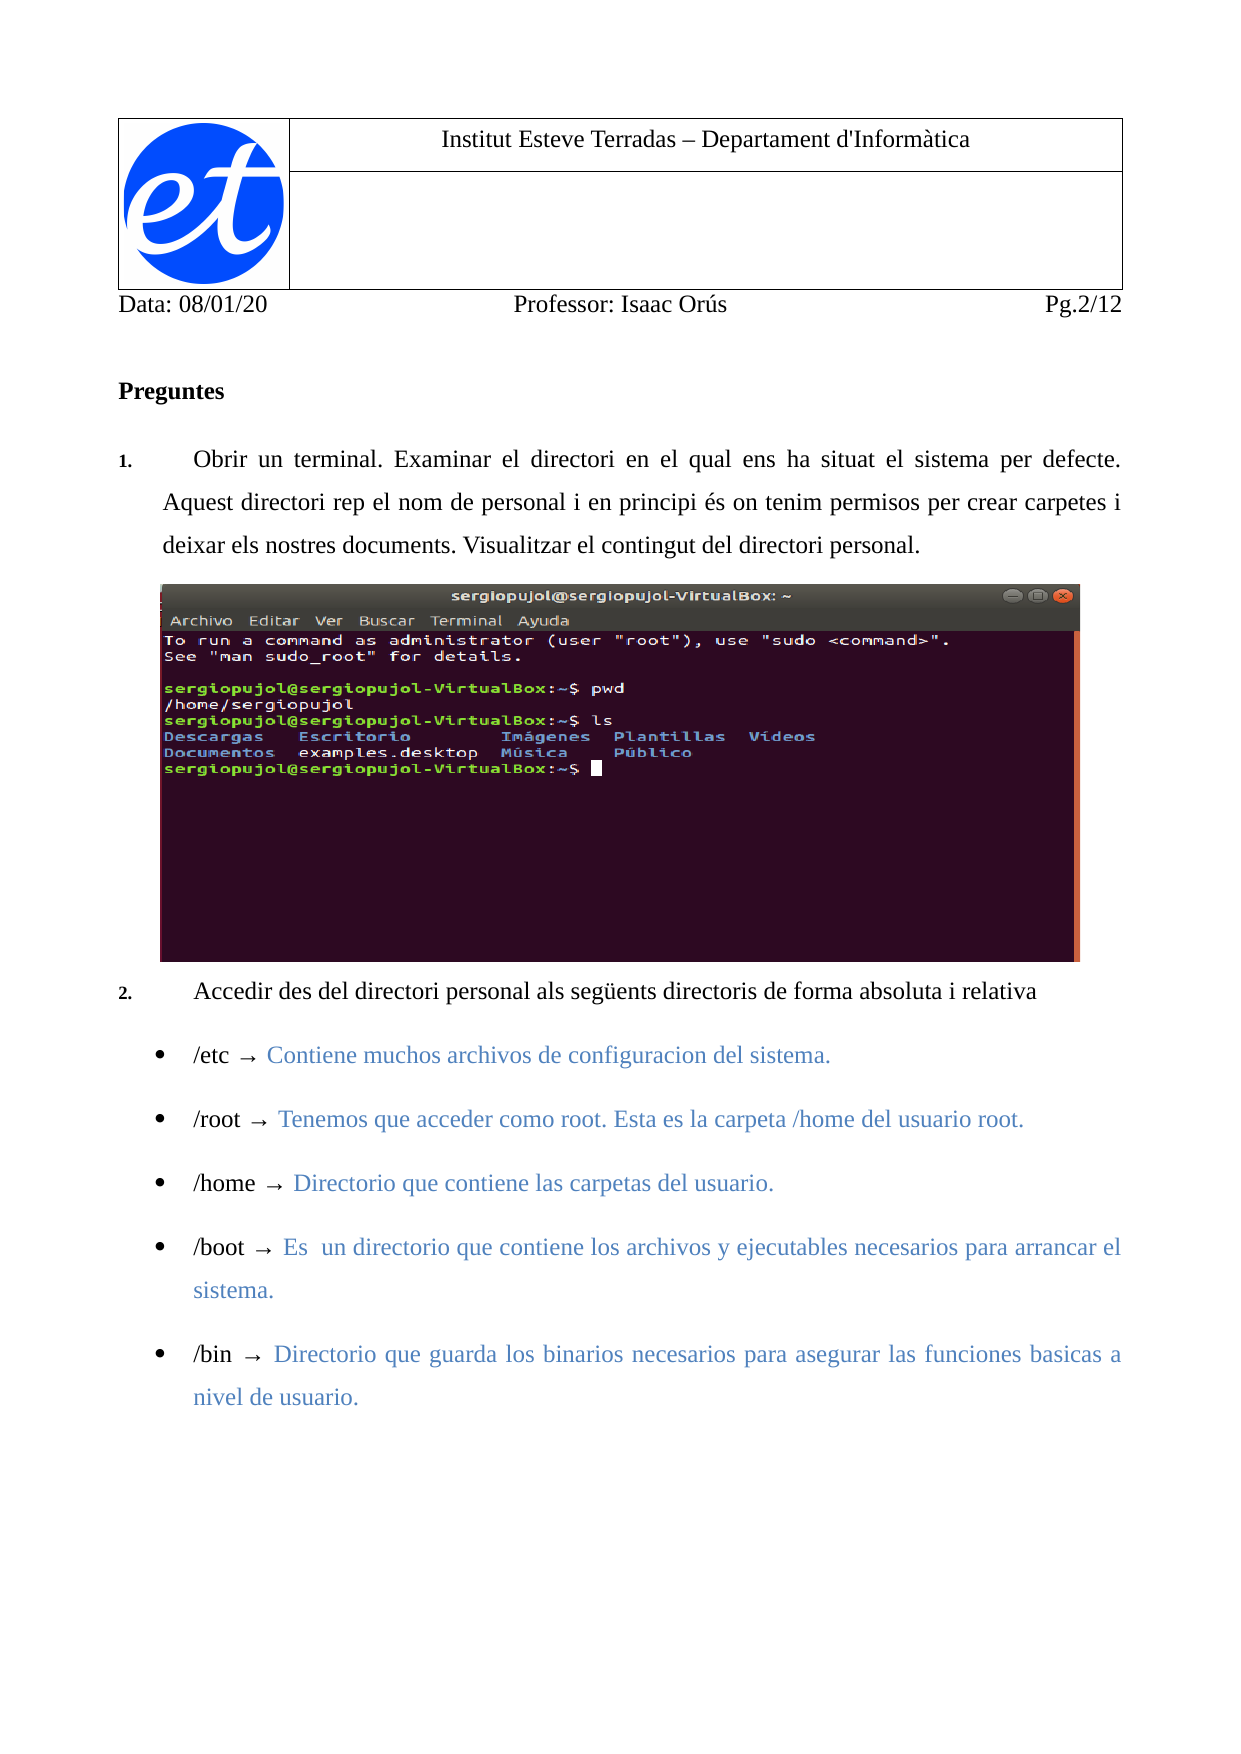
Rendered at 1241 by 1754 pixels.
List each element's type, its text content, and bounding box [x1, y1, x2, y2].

picture [123, 123, 284, 284]
text Preguntes [118, 376, 1122, 405]
list /boot → Es un directorio que contiene los archivos y ejecutables necesarios para arrancar el sistema. [156, 1232, 1122, 1304]
picture [160, 584, 1081, 962]
list /root → Tenemos que acceder como root. Esta es la carpeta /home del usuario root. [156, 1104, 1122, 1133]
list /bin → Directorio que guarda los binarios necesarios para asegurar las funciones basicas a nivel de usuario. [156, 1339, 1122, 1411]
list Obrir un terminal. Examinar el directori en el qual ens ha situat el sistema per defecte. Aquest directori rep el nom de personal i en principi és on tenim permisos per crear carpetes i deixar els nostres documents. Visualitzar el contingut del directori personal. [118, 444, 1122, 559]
list /home → Directorio que contiene las carpetas del usuario. [156, 1168, 1122, 1197]
list /etc → Contiene muchos archivos de configuracion del sistema. [156, 1040, 1122, 1069]
list Accedir des del directori personal als següents directoris de forma absoluta i relativa [118, 594, 1122, 1005]
